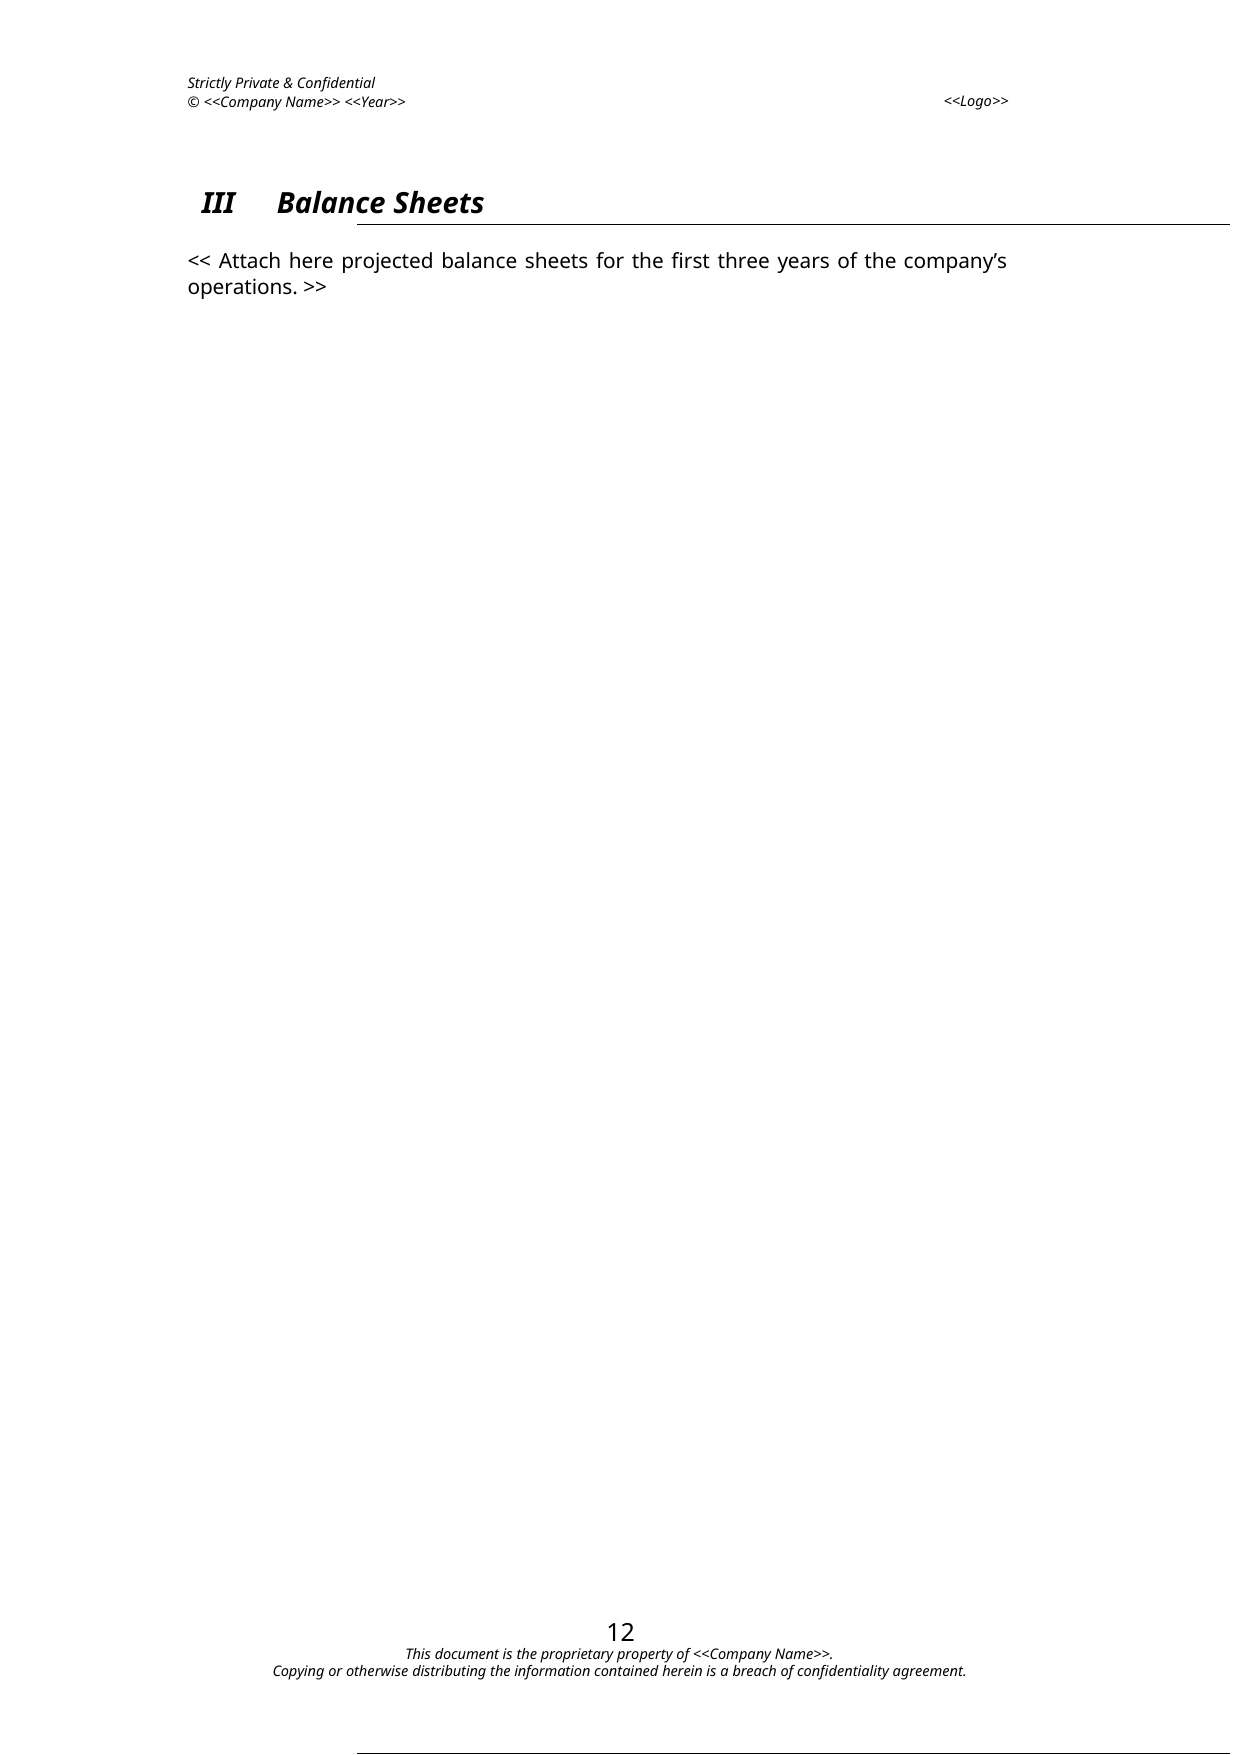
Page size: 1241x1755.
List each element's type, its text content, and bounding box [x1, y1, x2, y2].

list Balance Sheets [202, 183, 1070, 222]
text operations. >> [187, 274, 1070, 299]
text << Attach here projected balance sheets for the first three years of the company’s [187, 248, 1070, 274]
